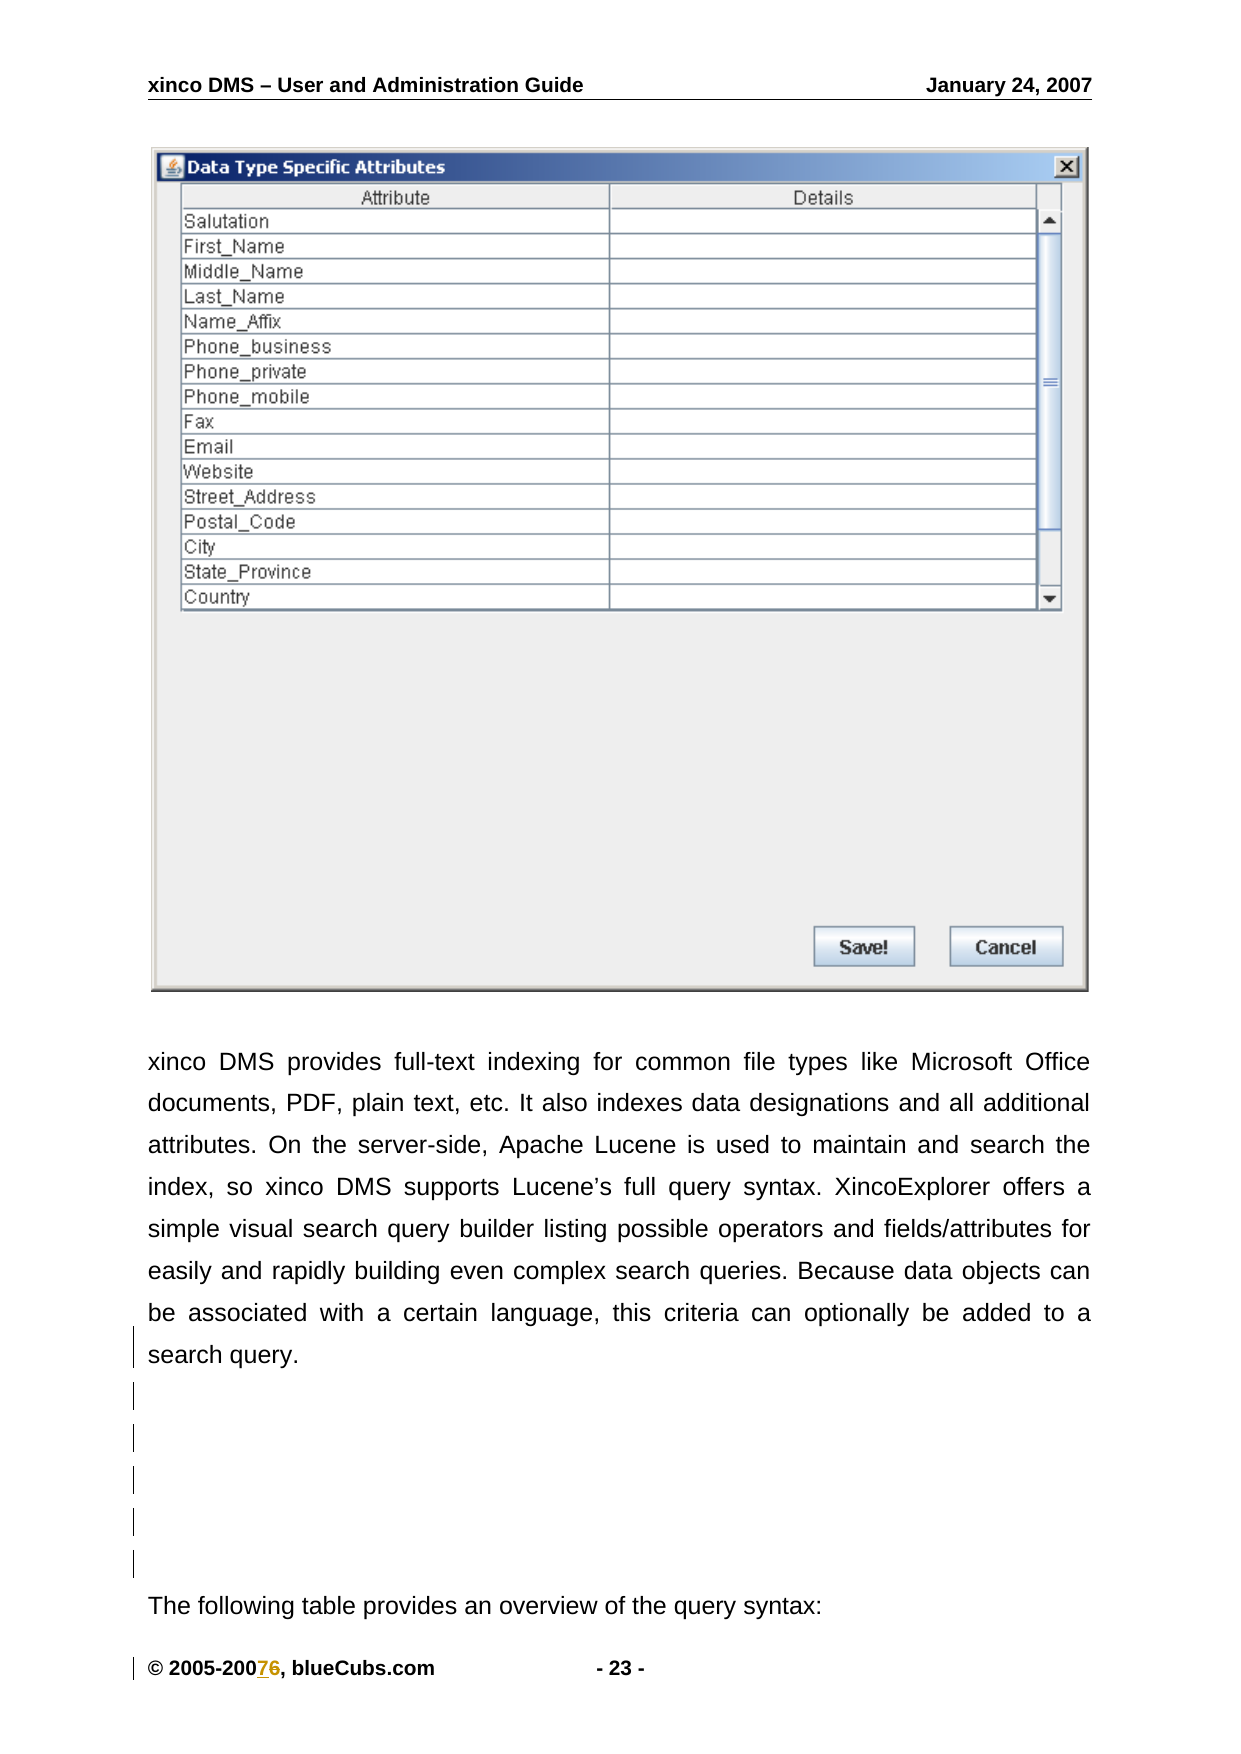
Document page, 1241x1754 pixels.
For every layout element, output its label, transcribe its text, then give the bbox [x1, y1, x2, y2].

text The following table provides an overview of the query syntax: [148, 1592, 1092, 1619]
picture [151, 147, 1089, 992]
text xinco DMS provides full-text indexing for common file types like Microsoft Office documents, PDF, plain text, etc. It also indexes data designations and all additional attributes. On the server-side, Apache Lucene is used to maintain and search the index, so xinco DMS supports Lucene’s full query syntax. XincoExplorer offers a simple visual search query builder listing possible operators and fields/attributes for easily and rapidly building even complex search queries. Because data objects can be associated with a certain language, this criteria can optionally be added to a search query. [148, 1047, 1092, 1368]
